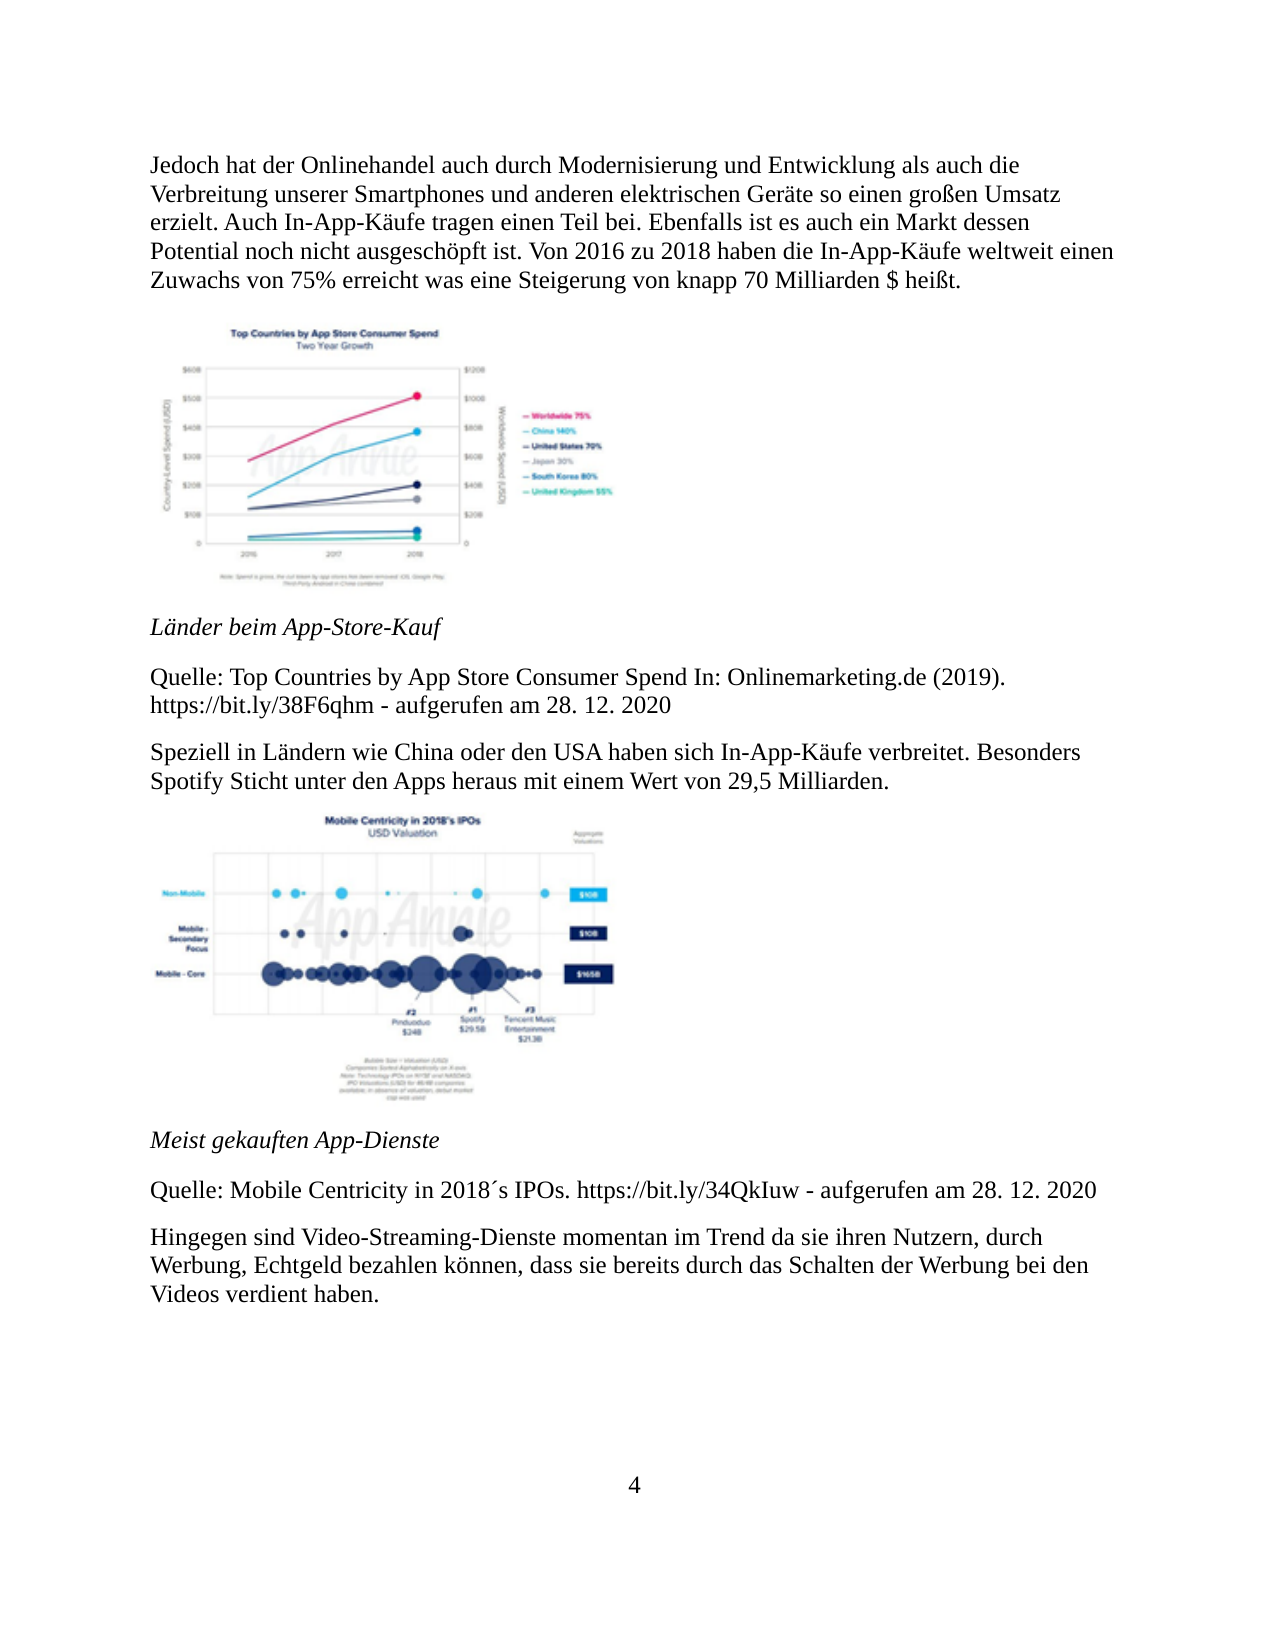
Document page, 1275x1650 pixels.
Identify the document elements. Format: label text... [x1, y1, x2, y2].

text Jedoch hat der Onlinehandel auch durch Modernisierung und Entwicklung als auch die Verbreitung unserer Smartphones und anderen elektrischen Geräte so einen großen Umsatz erzielt. Auch In-App-Käufe tragen einen Teil bei. Ebenfalls ist es auch ein Markt dessen Potential noch nicht ausgeschöpft ist. Von 2016 zu 2018 haben die In-App-Käufe weltweit einen Zuwachs von 75% erreicht was eine Steigerung von knapp 70 Milliarden $ heißt. [150, 150, 1125, 294]
text Quelle: Top Countries by App Store Consumer Spend In: Onlinemarketing.de (2019). https://bit.ly/38F6qhm - aufgerufen am 28. 12. 2020 [150, 662, 1125, 719]
text Meist gekauften App-Dienste [150, 1125, 1125, 1153]
picture [150, 803, 623, 1113]
text Quelle: Mobile Centricity in 2018´s IPOs. https://bit.ly/34QkIuw - aufgerufen am 28. 12. 2020 [150, 1175, 1125, 1204]
text Länder beim App-Store-Kauf [150, 612, 1125, 640]
picture [150, 302, 623, 599]
text Speziell in Ländern wie China oder den USA haben sich In-App-Käufe verbreitet. Besonders Spotify Sticht unter den Apps heraus mit einem Wert von 29,5 Milliarden. [150, 737, 1125, 795]
text Hingegen sind Video-Streaming-Dienste momentan im Trend da sie ihren Nutzern, durch Werbung, Echtgeld bezahlen können, dass sie bereits durch das Schalten der Werbung bei den Videos verdient haben. [150, 1222, 1125, 1308]
